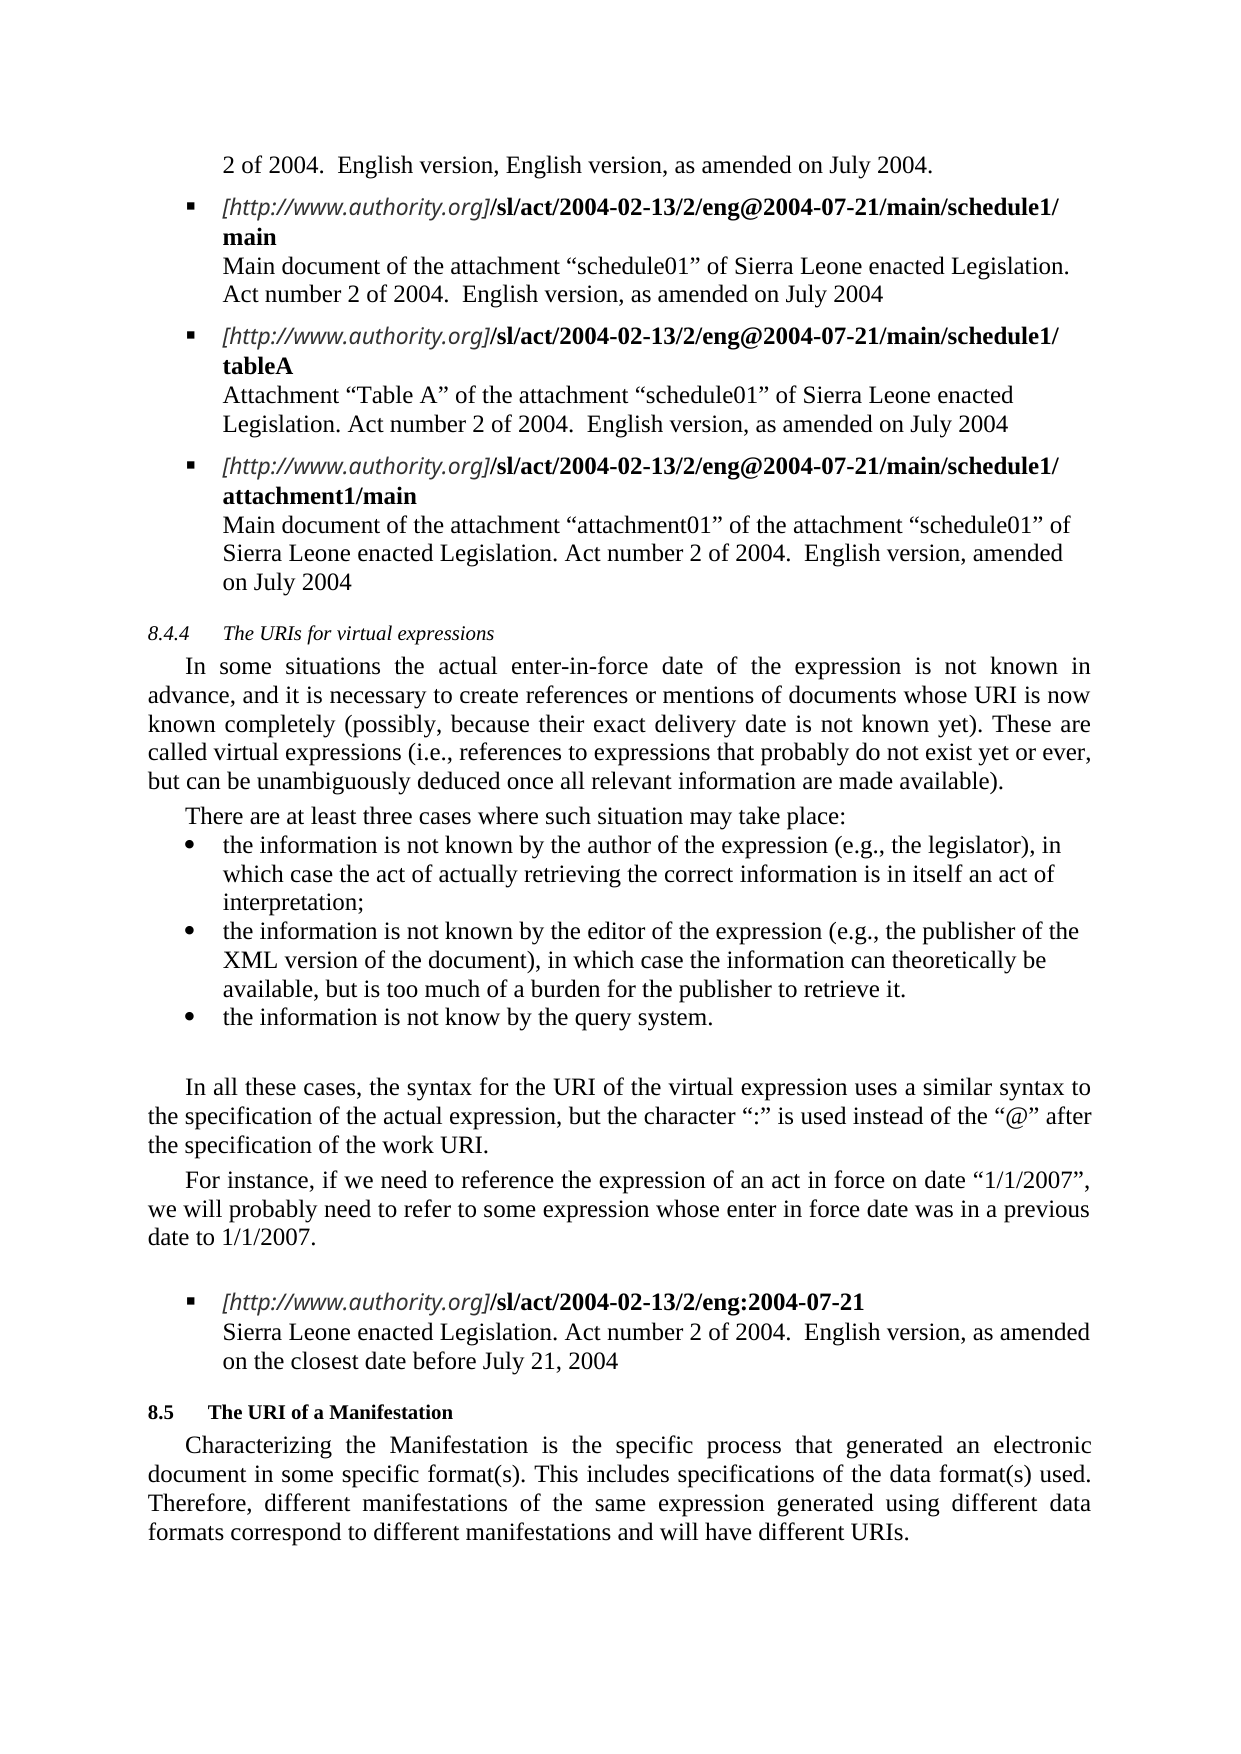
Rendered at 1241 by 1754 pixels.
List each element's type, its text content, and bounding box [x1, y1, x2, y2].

list [http://www.authority.org]/sl/act/2004-02-13/2/eng:2004-07-21 Sierra Leone enacted Legislation. Act number 2 of 2004. English version, as amended on the closest date before July 21, 2004 [185, 1286, 1092, 1375]
subtitle The URIs for virtual expressions [148, 621, 1092, 645]
text For instance, if we need to reference the expression of an act in force on date “1/1/2007”, we will probably need to refer to some expression whose enter in force date was in a previous date to 1/1/2007. [148, 1165, 1092, 1251]
list 2 of 2004. English version, English version, as amended on July 2004. [185, 150, 1092, 179]
list the information is not known by the author of the expression (e.g., the legislator), in which case the act of actually retrieving the correct information is in itself an act of interpretation; [185, 830, 1092, 916]
list [http://www.authority.org]/sl/act/2004-02-13/2/eng@2004-07-21/main/schedule1/main Main document of the attachment “schedule01” of Sierra Leone enacted Legislation. Act number 2 of 2004. English version, as amended on July 2004 [185, 191, 1092, 308]
text In all these cases, the syntax for the URI of the virtual expression uses a similar syntax to the specification of the actual expression, but the character “:” is used instead of the “@” after the specification of the work URI. [148, 1072, 1092, 1159]
text There are at least three cases where such situation may take place: [148, 801, 1092, 830]
text Characterizing the Manifestation is the specific process that generated an electronic document in some specific format(s). This includes specifications of the data format(s) used. Therefore, different manifestations of the same expression generated using different data formats correspond to different manifestations and will have different URIs. [148, 1430, 1092, 1545]
text In some situations the actual enter-in-force date of the expression is not known in advance, and it is necessary to create references or mentions of documents whose URI is now known completely (possibly, because their exact delivery date is not known yet). These are called virtual expressions (i.e., references to expressions that probably do not exist yet or ever, but can be unambiguously deduced once all relevant information are made available). [148, 651, 1092, 795]
list [http://www.authority.org]/sl/act/2004-02-13/2/eng@2004-07-21/main/schedule1/attachment1/main Main document of the attachment “attachment01” of the attachment “schedule01” of Sierra Leone enacted Legislation. Act number 2 of 2004. English version, amended on July 2004 [185, 450, 1092, 596]
list the information is not known by the editor of the expression (e.g., the publisher of the XML version of the document), in which case the information can theoretically be available, but is too much of a burden for the publisher to retrieve it. [185, 916, 1092, 1002]
list the information is not know by the query system. [185, 1002, 1092, 1031]
list [http://www.authority.org]/sl/act/2004-02-13/2/eng@2004-07-21/main/schedule1/tableA Attachment “Table A” of the attachment “schedule01” of Sierra Leone enacted Legislation. Act number 2 of 2004. English version, as amended on July 2004 [185, 320, 1092, 438]
subtitle The URI of a Manifestation [148, 1400, 1092, 1424]
